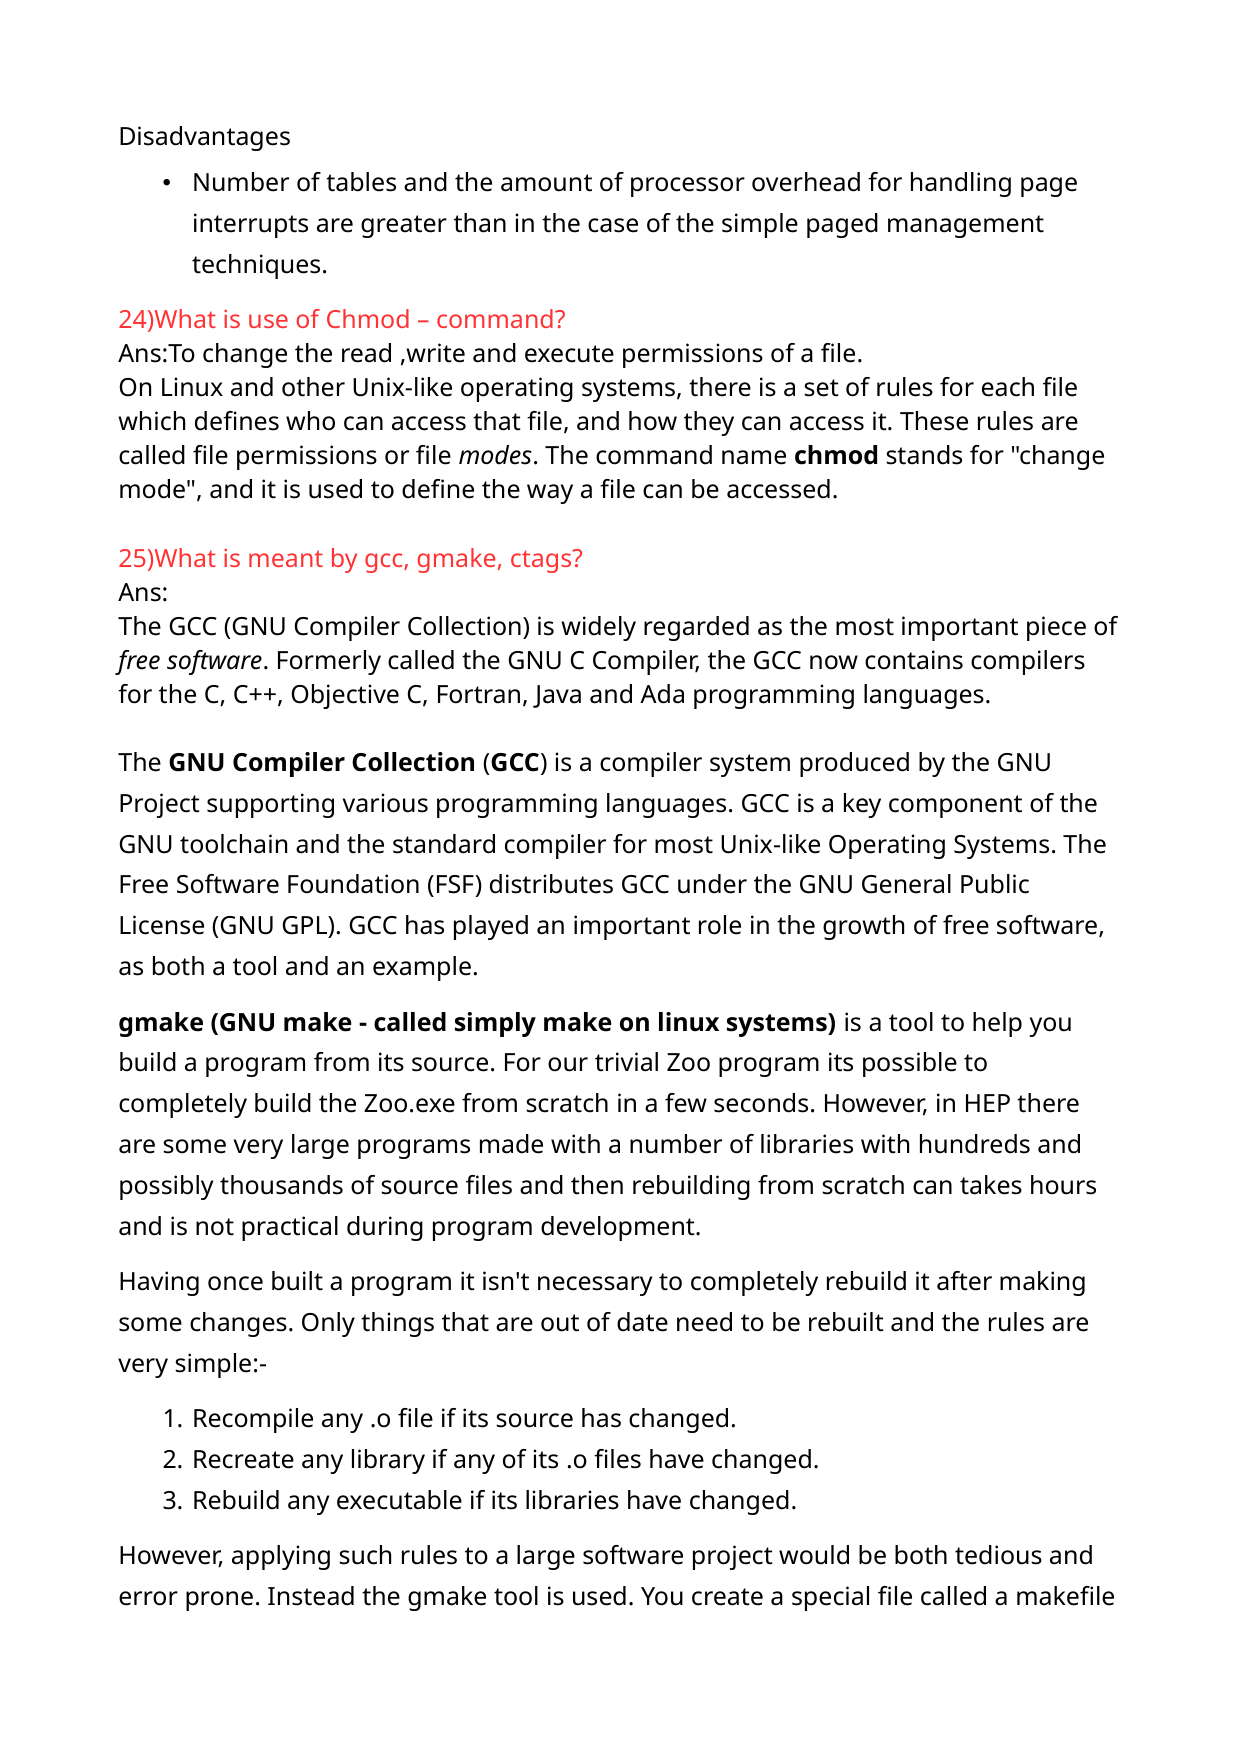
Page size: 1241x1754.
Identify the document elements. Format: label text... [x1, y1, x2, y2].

text 24)What is use of Chmod – command? [118, 302, 1122, 336]
text On Linux and other Unix-like operating systems, there is a set of rules for each file which defines who can access that file, and how they can access it. These rules are called file permissions or file modes. The command name chmod stands for "change mode", and it is used to define the way a file can be accessed. [118, 370, 1122, 506]
list Number of tables and the amount of processor overhead for handling page interrupts are greater than in the case of the simple paged management techniques. [162, 165, 1122, 280]
subtitle Disadvantages [118, 118, 1122, 152]
list Rebuild any executable if its libraries have changed. [162, 1482, 1122, 1517]
text However, applying such rules to a large software project would be both tedious and error prone. Instead the gmake tool is used. You create a special file called a makefile [118, 1538, 1122, 1613]
text Ans:To change the read ,write and execute permissions of a file. [118, 336, 1122, 370]
text Having once built a program it isn't necessary to completely rebuild it after making some changes. Only things that are out of date need to be rebuilt and the rules are very simple:- [118, 1264, 1122, 1379]
list Recreate any library if any of its .o files have changed. [162, 1442, 1122, 1476]
text Ans: [118, 574, 1122, 608]
text The GNU Compiler Collection (GCC) is a compiler system produced by the GNU Project supporting various programming languages. GCC is a key component of the GNU toolchain and the standard compiler for most Unix-like Operating Systems. The Free Software Foundation (FSF) distributes GCC under the GNU General Public License (GNU GPL). GCC has played an important role in the growth of free software, as both a tool and an example. [118, 744, 1122, 983]
text gmake (GNU make - called simply make on linux systems) is a tool to help you build a program from its source. For our trivial Zoo program its possible to completely build the Zoo.exe from scratch in a few seconds. However, in HEP there are some very large programs made with a number of libraries with hundreds and possibly thousands of source files and then rebuilding from scratch can takes hours and is not practical during program development. [118, 1004, 1122, 1242]
text The GCC (GNU Compiler Collection) is widely regarded as the most important piece of free software. Formerly called the GNU C Compiler, the GCC now contains compilers for the C, C++, Objective C, Fortran, Java and Ada programming languages. [118, 608, 1122, 711]
text 25)What is meant by gcc, gmake, ctags? [118, 540, 1122, 574]
list Recompile any .o file if its source has changed. [162, 1401, 1122, 1435]
